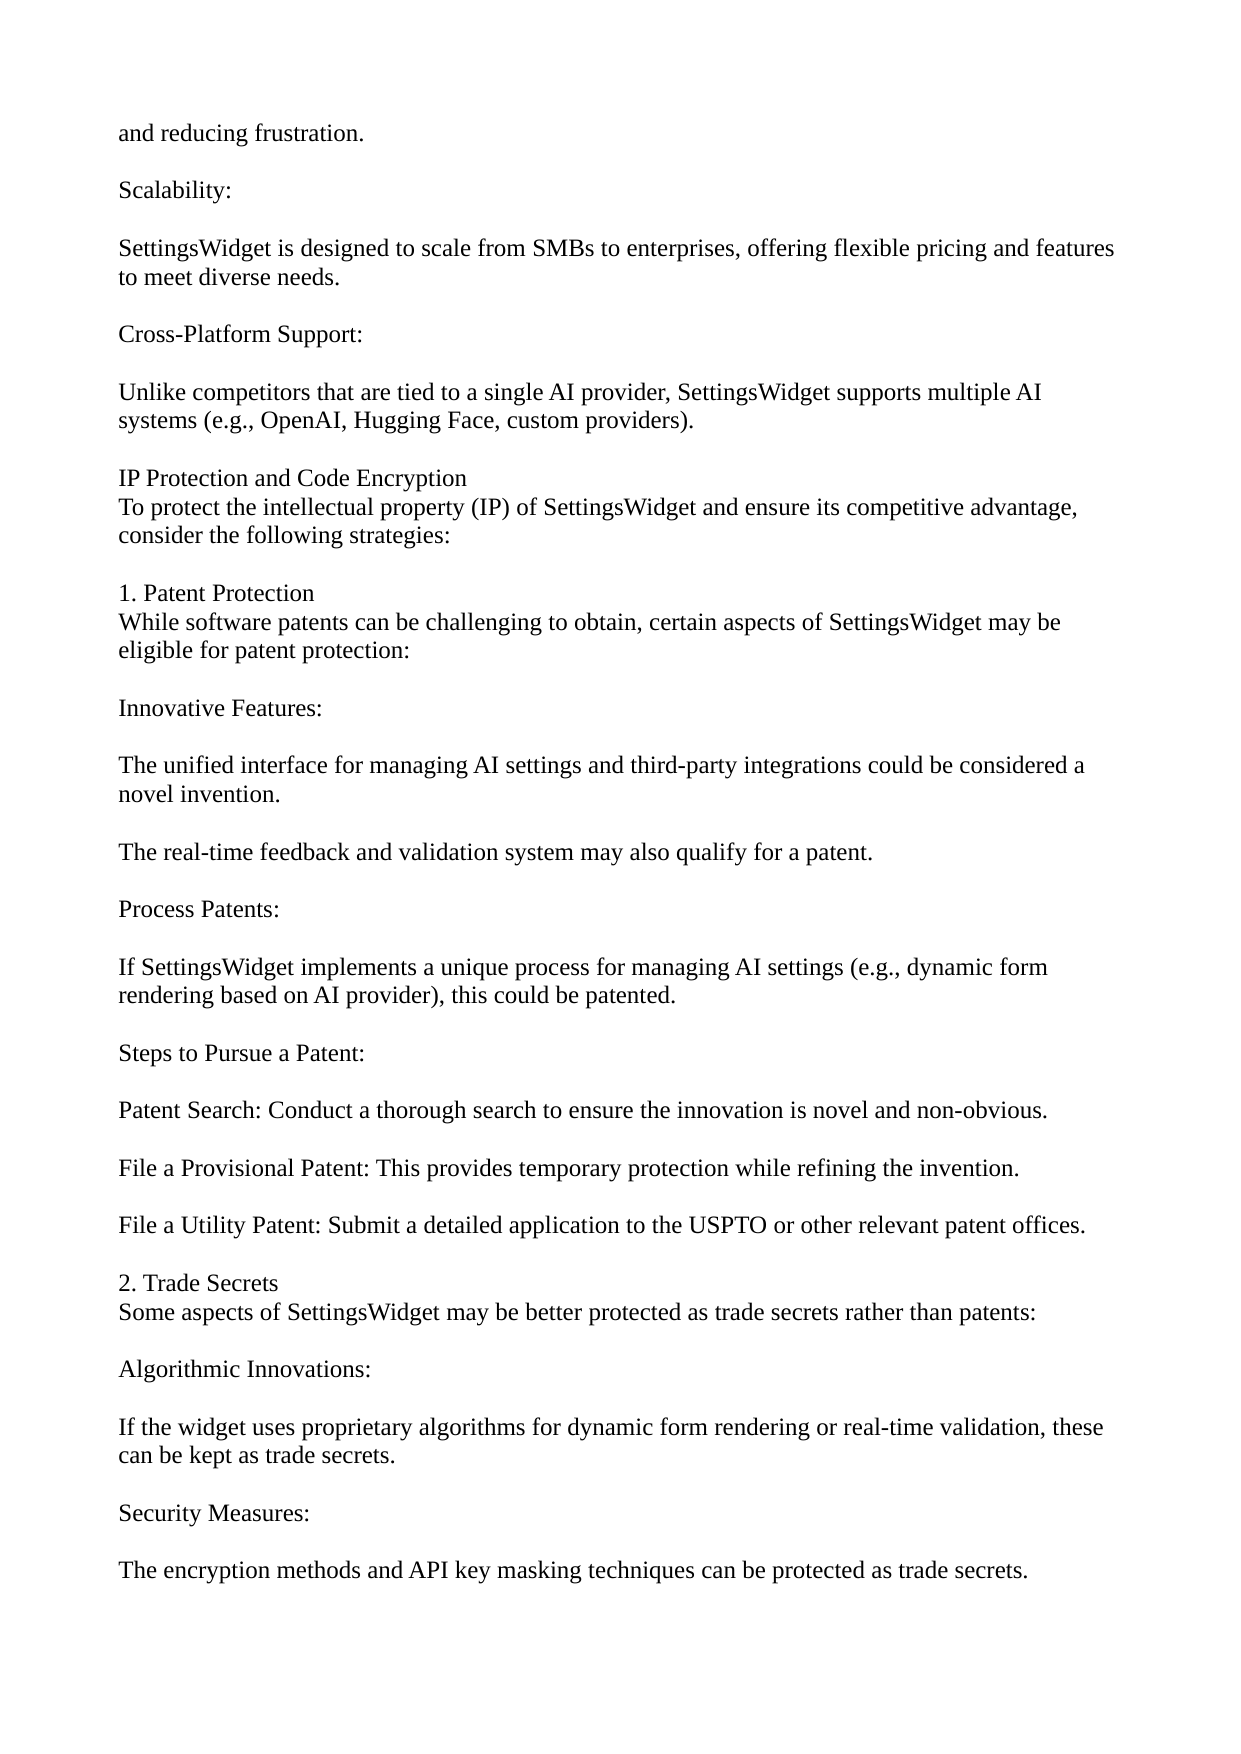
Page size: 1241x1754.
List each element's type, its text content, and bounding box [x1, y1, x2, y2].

text Patent Search: Conduct a thorough search to ensure the innovation is novel and non-obvious. [118, 1096, 1122, 1124]
text 1. Patent Protection [118, 578, 1122, 607]
text The unified interface for managing AI settings and third-party integrations could be considered a novel invention. [118, 751, 1122, 808]
text SettingsWidget is designed to scale from SMBs to enterprises, offering flexible pricing and features to meet diverse needs. [118, 233, 1122, 291]
text Cross-Platform Support: [118, 319, 1122, 348]
text Steps to Pursue a Patent: [118, 1038, 1122, 1067]
text Security Measures: [118, 1498, 1122, 1527]
text The real-time feedback and validation system may also qualify for a patent. [118, 837, 1122, 866]
text Some aspects of SettingsWidget may be better protected as trade secrets rather than patents: [118, 1297, 1122, 1326]
text 2. Trade Secrets [118, 1268, 1122, 1297]
text Scalability: [118, 176, 1122, 204]
text If SettingsWidget implements a unique process for managing AI settings (e.g., dynamic form rendering based on AI provider), this could be patented. [118, 952, 1122, 1009]
text Unlike competitors that are tied to a single AI provider, SettingsWidget supports multiple AI systems (e.g., OpenAI, Hugging Face, custom providers). [118, 377, 1122, 434]
text If the widget uses proprietary algorithms for dynamic form rendering or real-time validation, these can be kept as trade secrets. [118, 1412, 1122, 1469]
text To protect the intellectual property (IP) of SettingsWidget and ensure its competitive advantage, consider the following strategies: [118, 492, 1122, 549]
text and reducing frustration. [118, 118, 1122, 147]
text Innovative Features: [118, 693, 1122, 722]
text File a Provisional Patent: This provides temporary protection while refining the invention. [118, 1153, 1122, 1182]
text Process Patents: [118, 894, 1122, 923]
text Algorithmic Innovations: [118, 1354, 1122, 1383]
text File a Utility Patent: Submit a detailed application to the USPTO or other relevant patent offices. [118, 1211, 1122, 1239]
text While software patents can be challenging to obtain, certain aspects of SettingsWidget may be eligible for patent protection: [118, 607, 1122, 664]
text The encryption methods and API key masking techniques can be protected as trade secrets. [118, 1556, 1122, 1584]
text IP Protection and Code Encryption [118, 463, 1122, 492]
